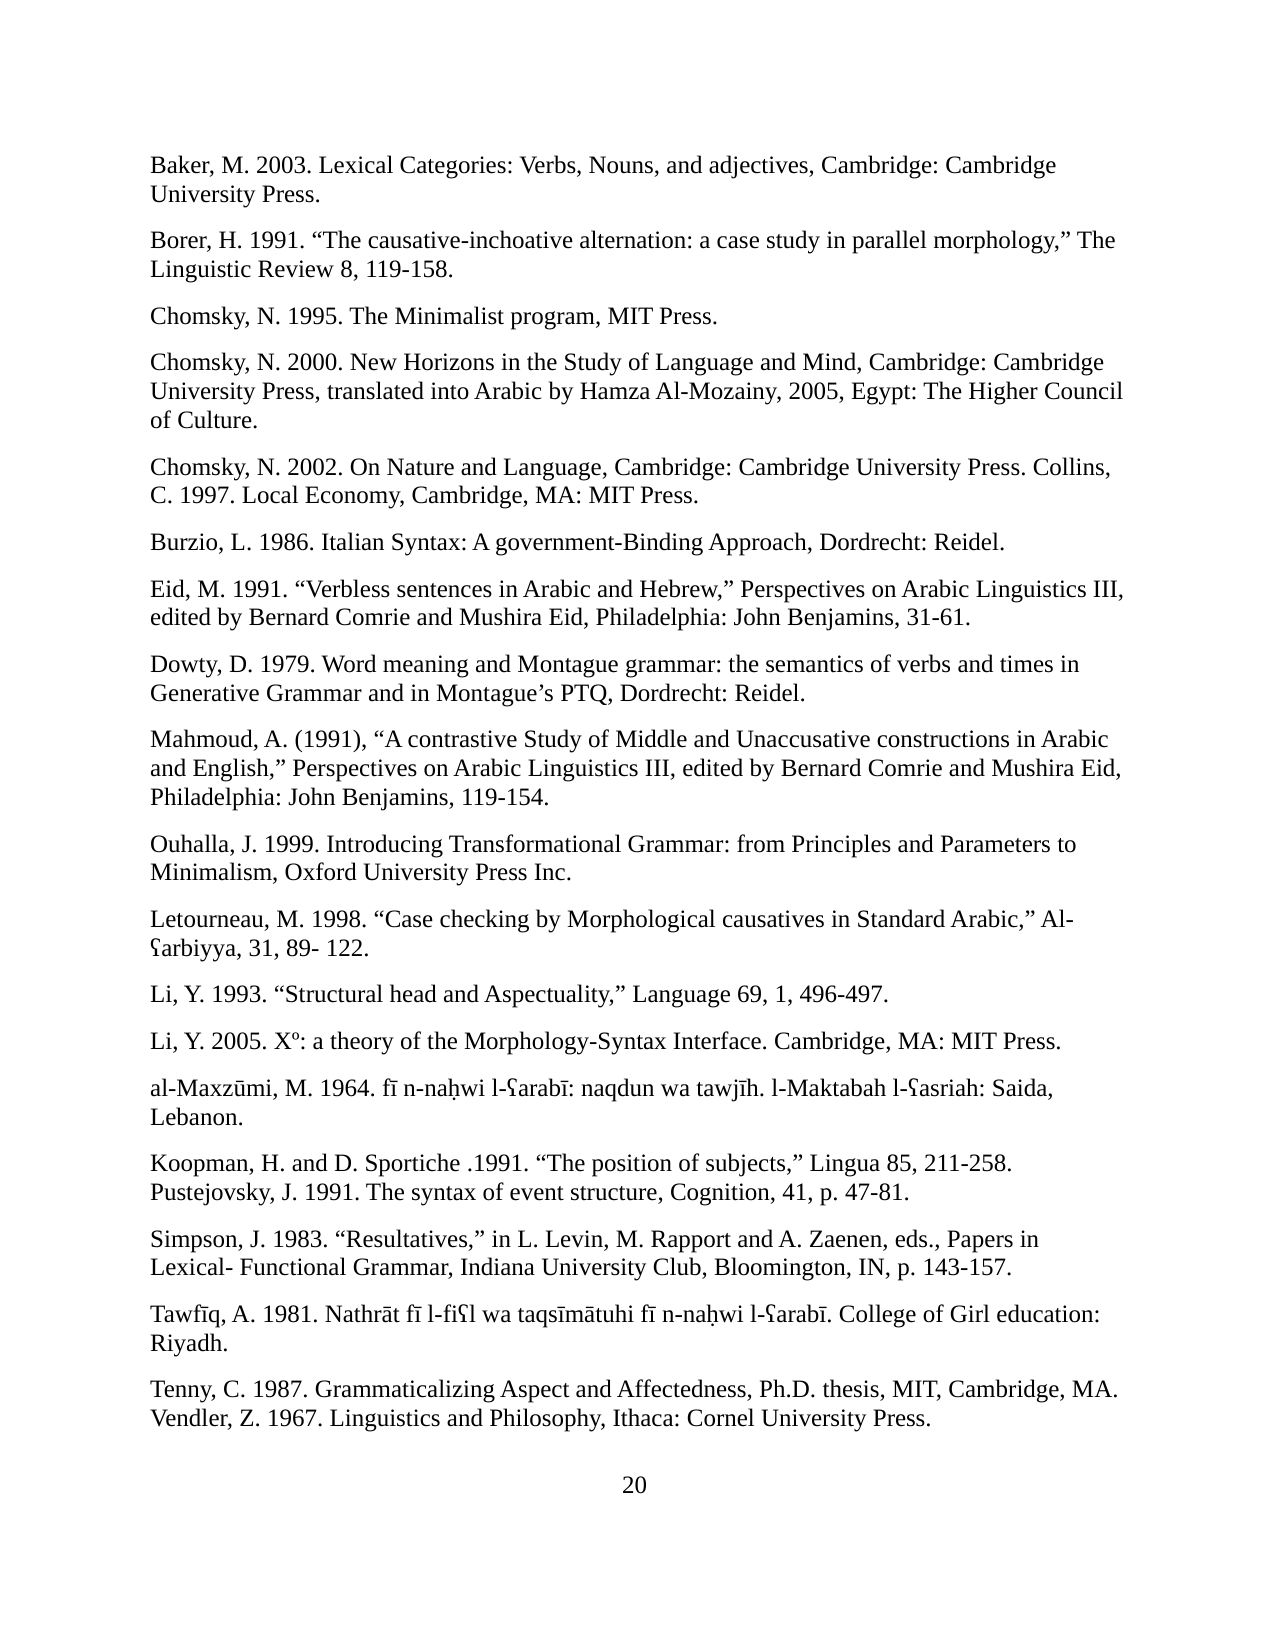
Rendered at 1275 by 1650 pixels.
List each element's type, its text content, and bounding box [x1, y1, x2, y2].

text Eid, M. 1991. “Verbless sentences in Arabic and Hebrew,” Perspectives on Arabic Linguistics III, edited by Bernard Comrie and Mushira Eid, Philadelphia: John Benjamins, 31-61. [150, 574, 1125, 631]
text Chomsky, N. 2002. On Nature and Language, Cambridge: Cambridge University Press. Collins, C. 1997. Local Economy, Cambridge, MA: MIT Press. [150, 452, 1125, 509]
text Simpson, J. 1983. “Resultatives,” in L. Levin, M. Rapport and A. Zaenen, eds., Papers in Lexical- Functional Grammar, Indiana University Club, Bloomington, IN, p. 143-157. [150, 1224, 1125, 1281]
text Chomsky, N. 1995. The Minimalist program, MIT Press. [150, 301, 1125, 329]
text Burzio, L. 1986. Italian Syntax: A government-Binding Approach, Dordrecht: Reidel. [150, 527, 1125, 556]
text Tenny, C. 1987. Grammaticalizing Aspect and Affectedness, Ph.D. thesis, MIT, Cambridge, MA. Vendler, Z. 1967. Linguistics and Philosophy, Ithaca: Cornel University Press. [150, 1374, 1125, 1432]
text Dowty, D. 1979. Word meaning and Montague grammar: the semantics of verbs and times in Generative Grammar and in Montague’s PTQ, Dordrecht: Reidel. [150, 649, 1125, 707]
text Mahmoud, A. (1991), “A contrastive Study of Middle and Unaccusative constructions in Arabic and English,” Perspectives on Arabic Linguistics III, edited by Bernard Comrie and Mushira Eid, Philadelphia: John Benjamins, 119-154. [150, 724, 1125, 811]
text Borer, H. 1991. “The causative-inchoative alternation: a case study in parallel morphology,” The Linguistic Review 8, 119-158. [150, 225, 1125, 283]
text Tawfīq, A. 1981. Nathrāt fī l-fiʕl wa taqsīmātuhi fī n-naḥwi l-ʕarabī. College of Girl education: Riyadh. [150, 1299, 1125, 1357]
text Li, Y. 2005. Xº: a theory of the Morphology-Syntax Interface. Cambridge, MA: MIT Press. [150, 1026, 1125, 1055]
text Koopman, H. and D. Sportiche .1991. “The position of subjects,” Lingua 85, 211-258. Pustejovsky, J. 1991. The syntax of event structure, Cognition, 41, p. 47-81. [150, 1148, 1125, 1206]
text Ouhalla, J. 1999. Introducing Transformational Grammar: from Principles and Parameters to Minimalism, Oxford University Press Inc. [150, 829, 1125, 886]
text Li, Y. 1993. “Structural head and Aspectuality,” Language 69, 1, 496-497. [150, 979, 1125, 1008]
text al-Maxzūmi, M. 1964. fī n-naḥwi l-ʕarabī: naqdun wa tawjīh. l-Maktabah l-ʕasriah: Saida, Lebanon. [150, 1073, 1125, 1130]
text Letourneau, M. 1998. “Case checking by Morphological causatives in Standard Arabic,” Al-ʕarbiyya, 31, 89- 122. [150, 904, 1125, 962]
text Chomsky, N. 2000. New Horizons in the Study of Language and Mind, Cambridge: Cambridge University Press, translated into Arabic by Hamza Al-Mozainy, 2005, Egypt: The Higher Council of Culture. [150, 347, 1125, 434]
text Baker, M. 2003. Lexical Categories: Verbs, Nouns, and adjectives, Cambridge: Cambridge University Press. [150, 150, 1125, 207]
